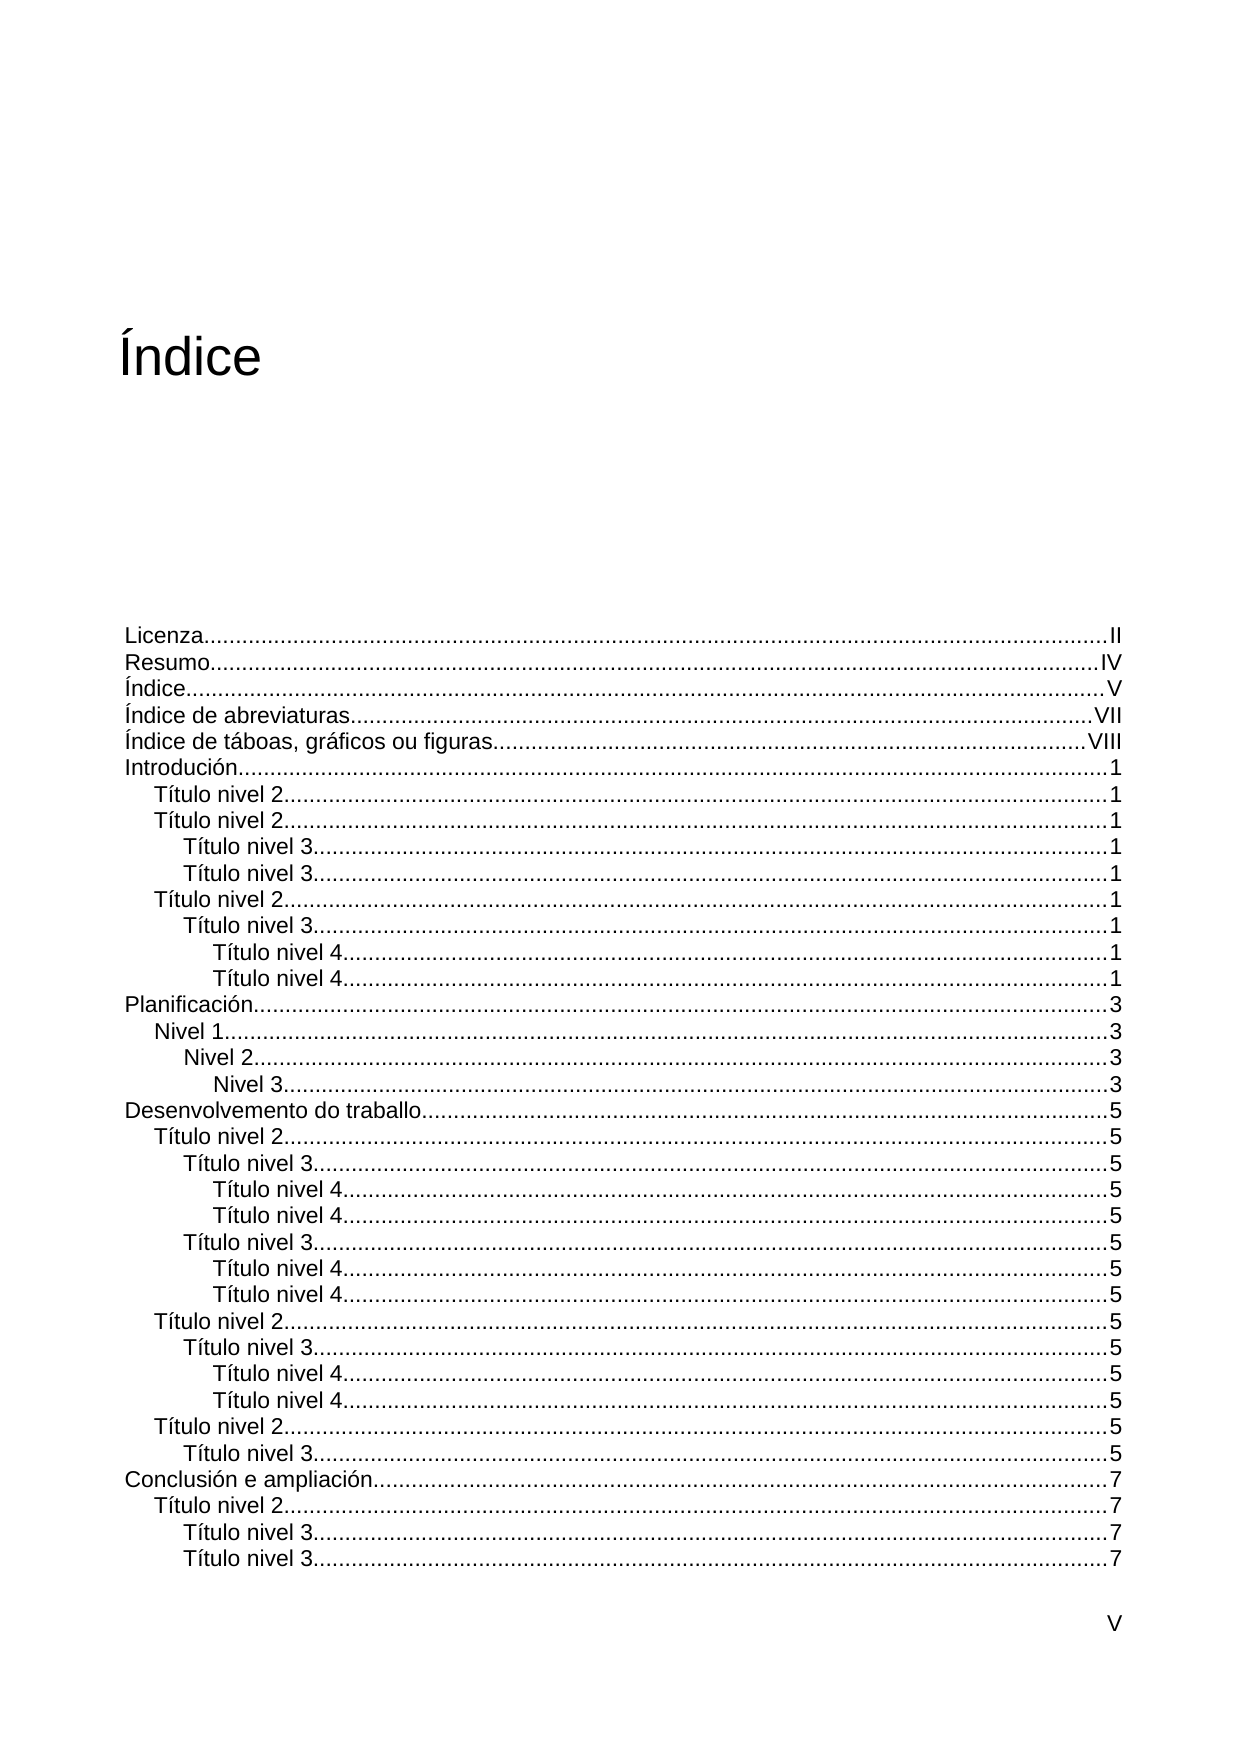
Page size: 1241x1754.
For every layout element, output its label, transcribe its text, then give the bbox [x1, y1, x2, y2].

text Título nivel 4 5 [207, 1255, 1122, 1281]
text Introdución 1 [118, 754, 1122, 781]
text Título nivel 3 1 [177, 912, 1122, 939]
text Título nivel 4 1 [207, 939, 1122, 965]
text Índice de abreviaturas VII [118, 702, 1122, 728]
text Título nivel 2 1 [148, 886, 1122, 912]
text Título nivel 3 5 [177, 1439, 1122, 1466]
text Título nivel 3 1 [177, 860, 1122, 886]
text Título nivel 3 7 [177, 1518, 1122, 1545]
text Desenvolvemento do traballo 5 [118, 1097, 1122, 1123]
text Título nivel 4 5 [207, 1281, 1122, 1308]
text Índice V [118, 675, 1122, 702]
text Título nivel 4 5 [207, 1202, 1122, 1229]
text Título nivel 2 5 [148, 1123, 1122, 1149]
text Título nivel 3 5 [177, 1149, 1122, 1176]
text Nivel 1 3 [148, 1018, 1122, 1044]
text Título nivel 2 7 [148, 1492, 1122, 1518]
text Título nivel 2 1 [148, 807, 1122, 833]
text Título nivel 4 5 [207, 1360, 1122, 1387]
text Título nivel 2 5 [148, 1413, 1122, 1439]
text Planificación 3 [118, 991, 1122, 1018]
text Título nivel 4 5 [207, 1387, 1122, 1413]
text Título nivel 3 1 [177, 833, 1122, 860]
text Título nivel 3 5 [177, 1334, 1122, 1360]
text Título nivel 4 1 [207, 965, 1122, 991]
text Título nivel 2 1 [148, 781, 1122, 807]
text Resumo IV [118, 649, 1122, 675]
text Título nivel 2 5 [148, 1308, 1122, 1334]
text Título nivel 3 7 [177, 1545, 1122, 1571]
text Índice de táboas, gráficos ou figuras VIII [118, 728, 1122, 754]
text Nivel 2 3 [177, 1044, 1122, 1071]
text Índice [118, 325, 1122, 387]
text Licenza II [118, 622, 1122, 649]
text Conclusión e ampliación 7 [118, 1466, 1122, 1492]
text Título nivel 3 5 [177, 1229, 1122, 1255]
text Título nivel 4 5 [207, 1176, 1122, 1202]
text Nivel 3 3 [207, 1071, 1122, 1097]
